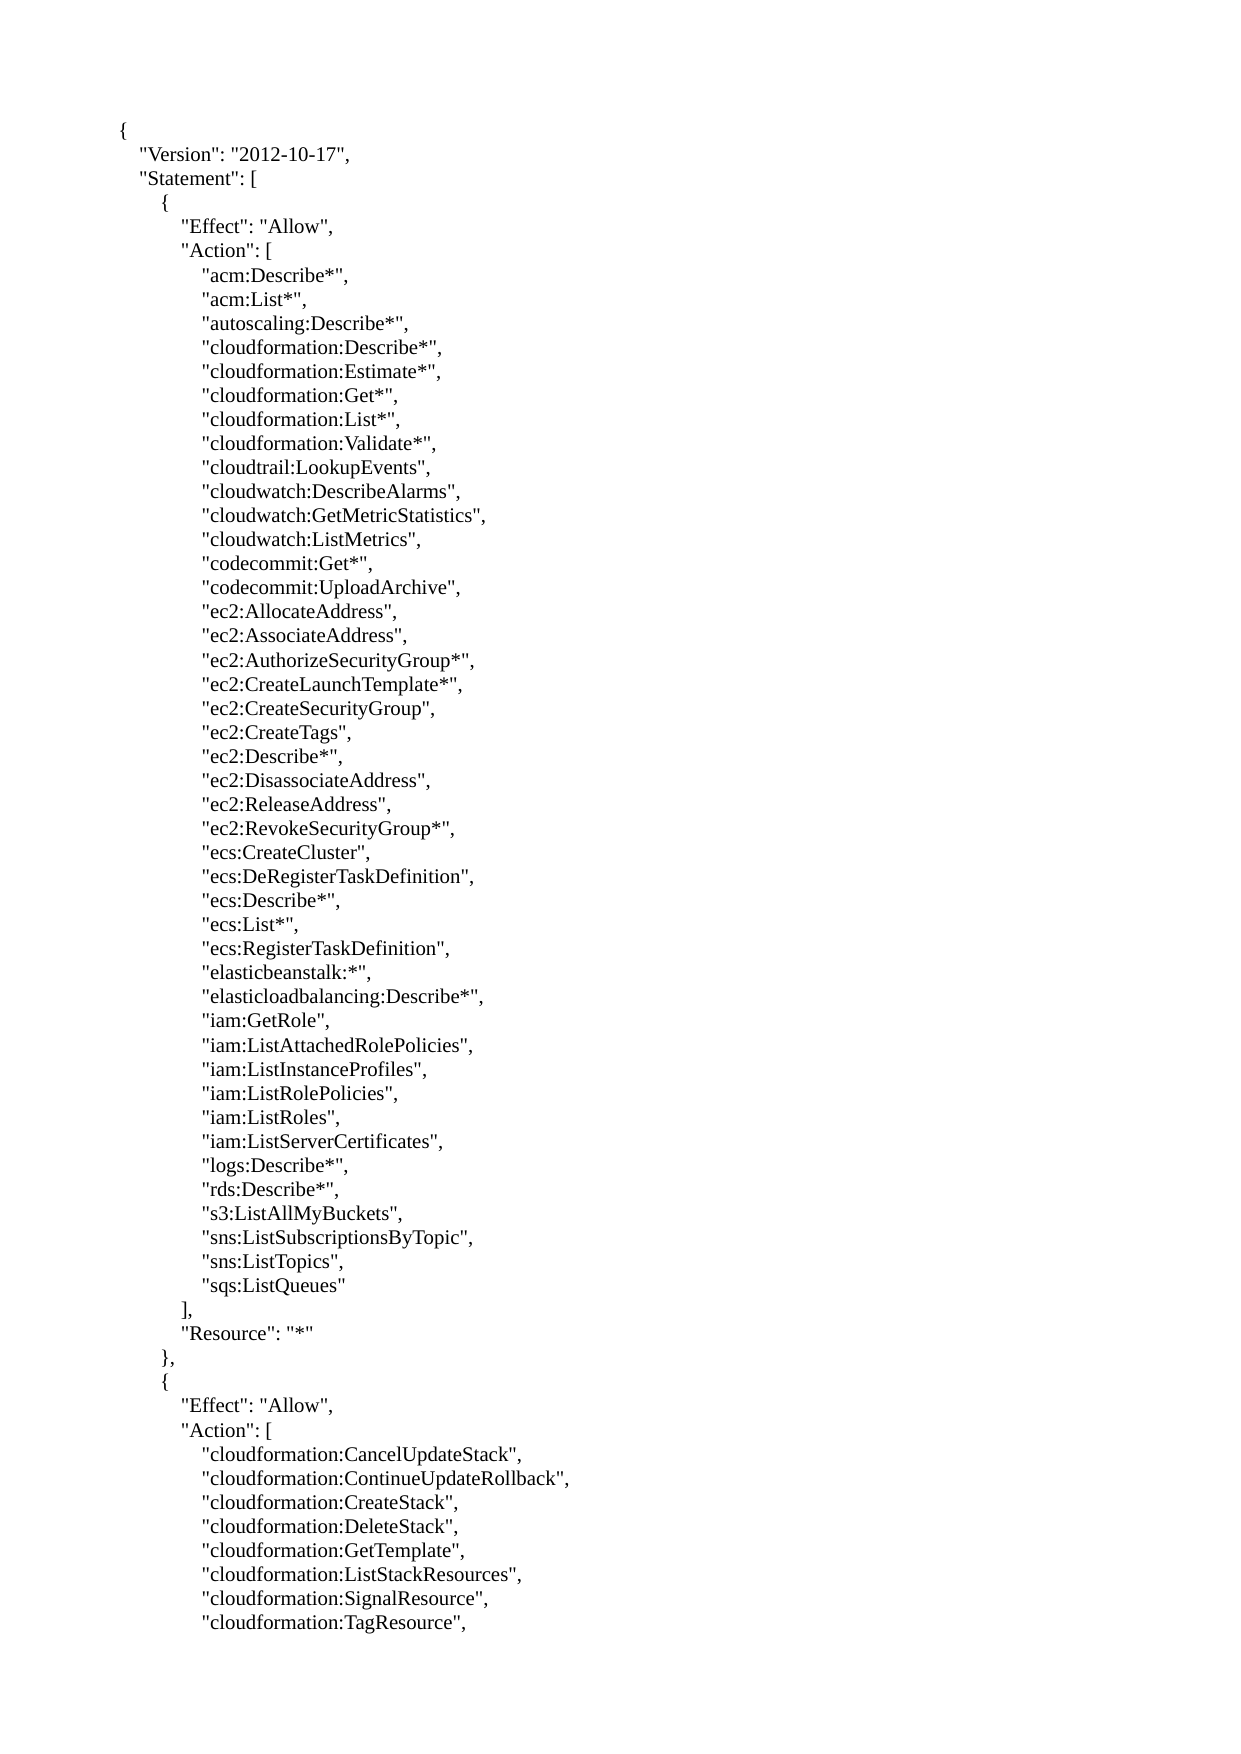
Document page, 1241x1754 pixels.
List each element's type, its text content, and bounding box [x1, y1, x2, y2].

text "cloudformation:CancelUpdateStack", [118, 1442, 1122, 1466]
text "cloudformation:ContinueUpdateRollback", [118, 1466, 1122, 1490]
text "cloudformation:CreateStack", [118, 1490, 1122, 1514]
text "cloudformation:SignalResource", [118, 1586, 1122, 1610]
text "ec2:AssociateAddress", [118, 623, 1122, 647]
text "cloudformation:GetTemplate", [118, 1538, 1122, 1562]
text { [118, 118, 1122, 142]
text }, [118, 1345, 1122, 1369]
text "cloudtrail:LookupEvents", [118, 455, 1122, 479]
text { [118, 1369, 1122, 1393]
text "ec2:DisassociateAddress", [118, 768, 1122, 792]
text "Effect": "Allow", [118, 214, 1122, 238]
text "iam:ListInstanceProfiles", [118, 1057, 1122, 1081]
text "cloudformation:ListStackResources", [118, 1562, 1122, 1586]
text "ecs:DeRegisterTaskDefinition", [118, 864, 1122, 888]
text "cloudformation:Describe*", [118, 335, 1122, 359]
text "autoscaling:Describe*", [118, 311, 1122, 335]
text "iam:GetRole", [118, 1008, 1122, 1032]
text "iam:ListServerCertificates", [118, 1129, 1122, 1153]
text "elasticbeanstalk:*", [118, 960, 1122, 984]
text "ec2:CreateTags", [118, 720, 1122, 744]
text ], [118, 1297, 1122, 1321]
text "iam:ListRolePolicies", [118, 1081, 1122, 1105]
text "s3:ListAllMyBuckets", [118, 1201, 1122, 1225]
text "ecs:Describe*", [118, 888, 1122, 912]
text "cloudformation:Validate*", [118, 431, 1122, 455]
text "acm:List*", [118, 287, 1122, 311]
text "cloudformation:Get*", [118, 383, 1122, 407]
text "sns:ListTopics", [118, 1249, 1122, 1273]
text "rds:Describe*", [118, 1177, 1122, 1201]
text "ecs:List*", [118, 912, 1122, 936]
text "Statement": [ [118, 166, 1122, 190]
text "ec2:ReleaseAddress", [118, 792, 1122, 816]
text "codecommit:UploadArchive", [118, 575, 1122, 599]
text "sqs:ListQueues" [118, 1273, 1122, 1297]
text "cloudwatch:GetMetricStatistics", [118, 503, 1122, 527]
text "sns:ListSubscriptionsByTopic", [118, 1225, 1122, 1249]
text "cloudformation:Estimate*", [118, 359, 1122, 383]
text "elasticloadbalancing:Describe*", [118, 984, 1122, 1008]
text "Action": [ [118, 1417, 1122, 1442]
text "acm:Describe*", [118, 262, 1122, 287]
text "cloudwatch:ListMetrics", [118, 527, 1122, 551]
text "ecs:CreateCluster", [118, 840, 1122, 864]
text "Version": "2012-10-17", [118, 142, 1122, 166]
text "iam:ListRoles", [118, 1105, 1122, 1129]
text "ec2:CreateSecurityGroup", [118, 696, 1122, 720]
text "codecommit:Get*", [118, 551, 1122, 575]
text "logs:Describe*", [118, 1153, 1122, 1177]
text "cloudformation:TagResource", [118, 1610, 1122, 1634]
text "ec2:CreateLaunchTemplate*", [118, 672, 1122, 696]
text "cloudformation:List*", [118, 407, 1122, 431]
text "ec2:AllocateAddress", [118, 599, 1122, 623]
text "Action": [ [118, 238, 1122, 262]
text "ecs:RegisterTaskDefinition", [118, 936, 1122, 960]
text "ec2:Describe*", [118, 744, 1122, 768]
text { [118, 190, 1122, 214]
text "ec2:AuthorizeSecurityGroup*", [118, 647, 1122, 672]
text "cloudwatch:DescribeAlarms", [118, 479, 1122, 503]
text "ec2:RevokeSecurityGroup*", [118, 816, 1122, 840]
text "iam:ListAttachedRolePolicies", [118, 1032, 1122, 1057]
text "Effect": "Allow", [118, 1393, 1122, 1417]
text "cloudformation:DeleteStack", [118, 1514, 1122, 1538]
text "Resource": "*" [118, 1321, 1122, 1345]
